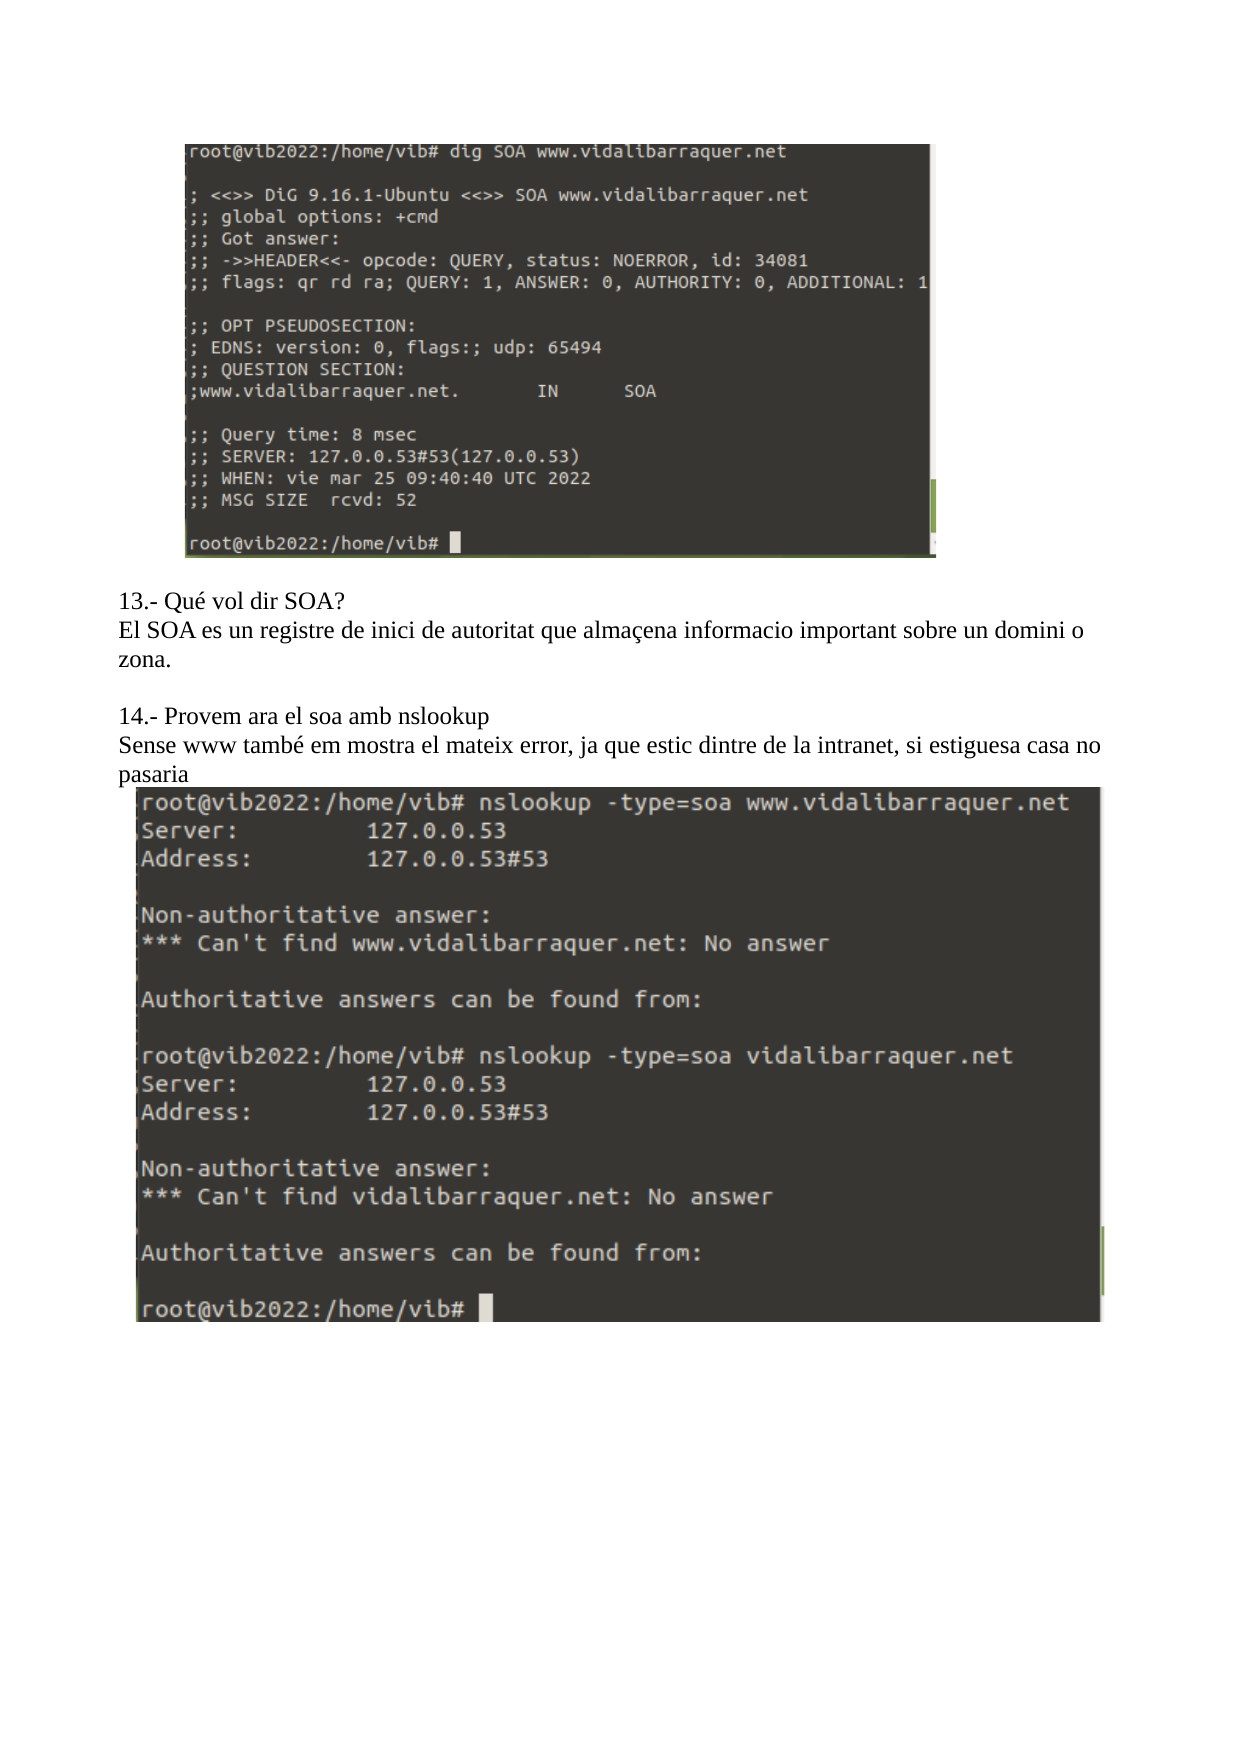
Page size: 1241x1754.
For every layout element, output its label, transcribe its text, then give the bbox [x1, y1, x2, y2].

text 14.- Provem ara el soa amb nslookup [118, 701, 1122, 730]
picture [135, 787, 1105, 1322]
text 13.- Qué vol dir SOA? [118, 586, 1122, 615]
text El SOA es un registre de inici de autoritat que almaçena informacio important sobre un domini o zona. [118, 615, 1122, 673]
text Sense www també em mostra el mateix error, ja que estic dintre de la intranet, si estiguesa casa no pasaria [118, 730, 1122, 788]
picture [184, 144, 937, 558]
